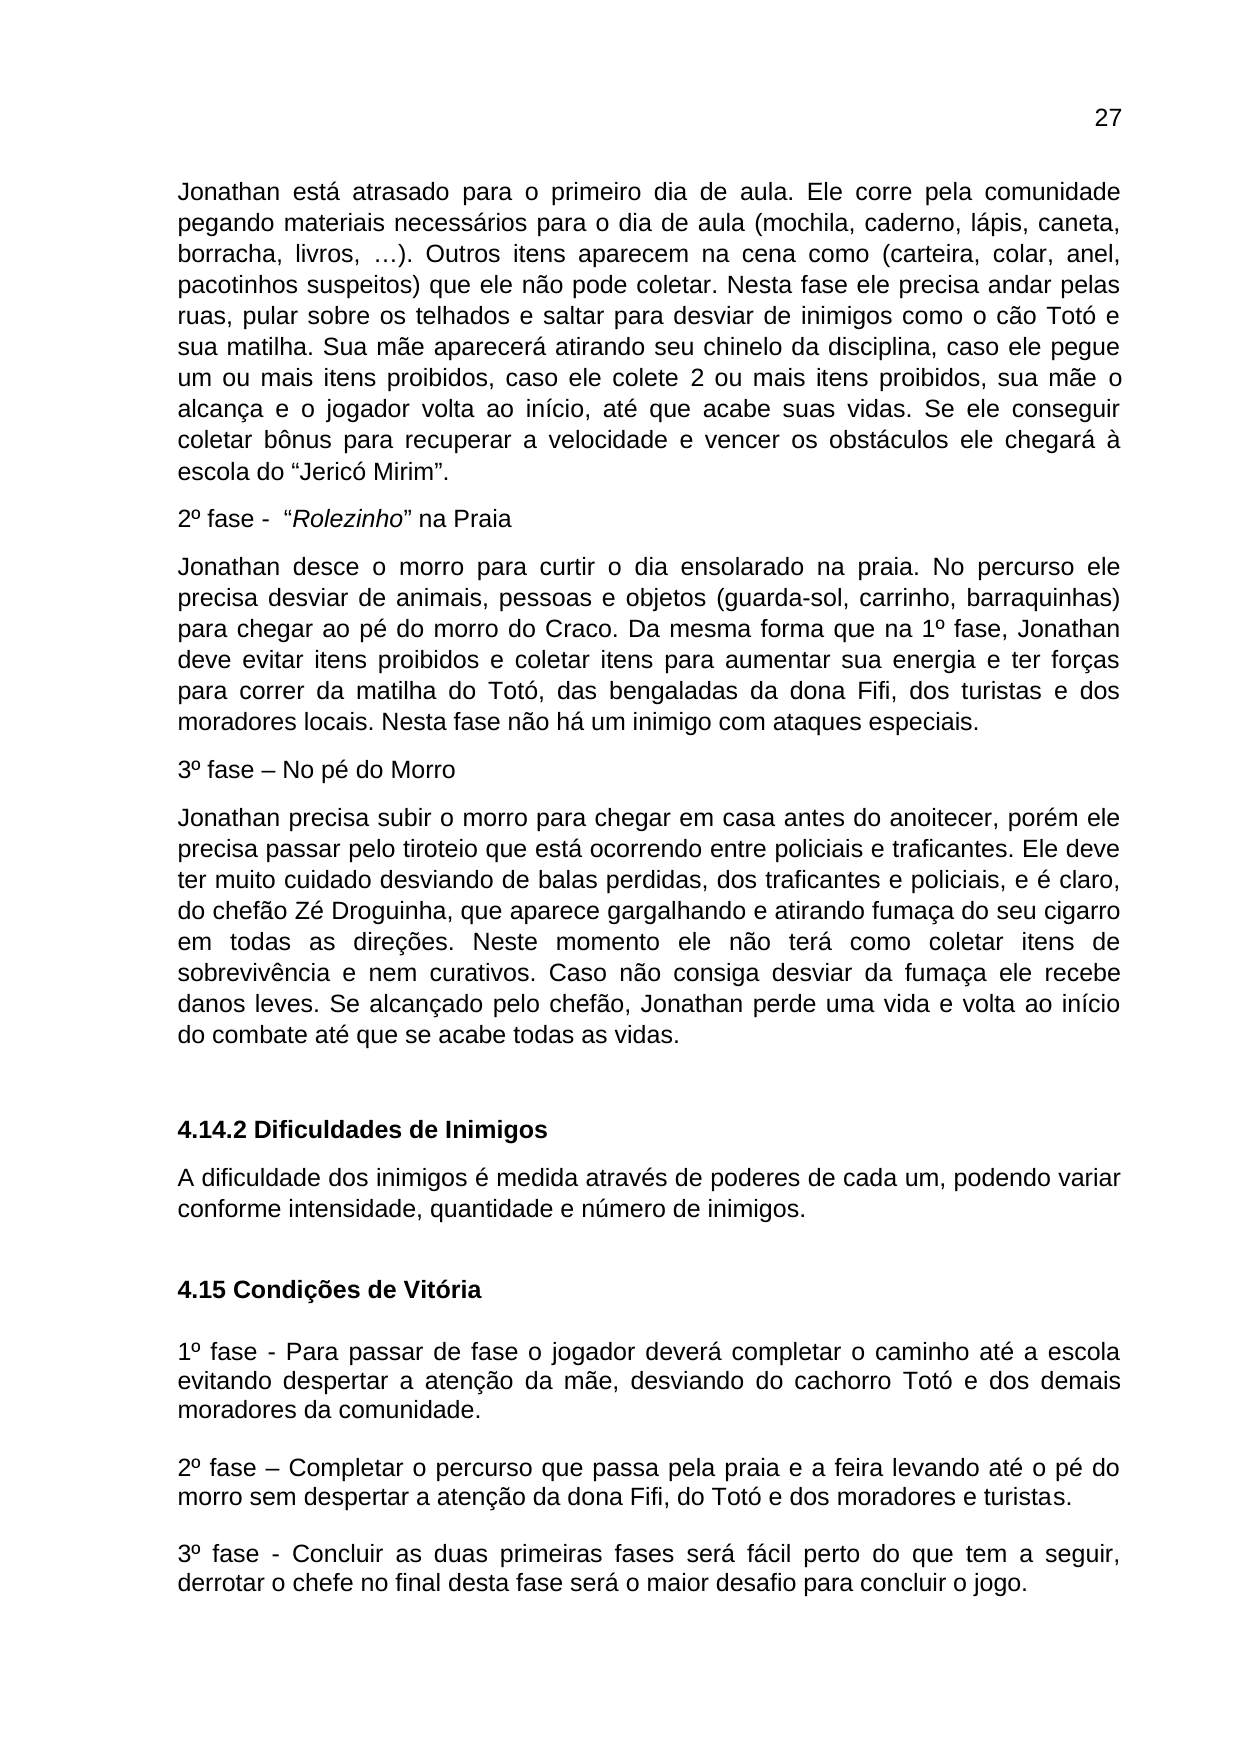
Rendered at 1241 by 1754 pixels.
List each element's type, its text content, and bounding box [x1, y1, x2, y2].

subtitle 4.15 Condições de Vitória [177, 1275, 1122, 1304]
text 3º fase – No pé do Morro [177, 755, 1122, 784]
text Jonathan desce o morro para curtir o dia ensolarado na praia. No percurso ele precisa desviar de animais, pessoas e objetos (guarda-sol, carrinho, barraquinhas) para chegar ao pé do morro do Craco. Da mesma forma que na 1º fase, Jonathan deve evitar itens proibidos e coletar itens para aumentar sua energia e ter forças para correr da matilha do Totó, das bengaladas da dona Fifi, dos turistas e dos moradores locais. Nesta fase não há um inimigo com ataques especiais. [177, 552, 1122, 736]
text 1º fase - Para passar de fase o jogador deverá completar o caminho até a escola evitando despertar a atenção da mãe, desviando do cachorro Totó e dos demais moradores da comunidade. [177, 1337, 1122, 1423]
text 4.14.2 Dificuldades de Inimigos [177, 1115, 1122, 1144]
text Jonathan precisa subir o morro para chegar em casa antes do anoitecer, porém ele precisa passar pelo tiroteio que está ocorrendo entre policiais e traficantes. Ele deve ter muito cuidado desviando de balas perdidas, dos traficantes e policiais, e é claro, do chefão Zé Droguinha, que aparece gargalhando e atirando fumaça do seu cigarro em todas as direções. Neste momento ele não terá como coletar itens de sobrevivência e nem curativos. Caso não consiga desviar da fumaça ele recebe danos leves. Se alcançado pelo chefão, Jonathan perde uma vida e volta ao início do combate até que se acabe todas as vidas. [177, 803, 1122, 1049]
text 2º fase - “Rolezinho” na Praia [177, 504, 1122, 533]
text 3º fase - Concluir as duas primeiras fases será fácil perto do que tem a seguir, derrotar o chefe no final desta fase será o maior desafio para concluir o jogo. [177, 1539, 1122, 1597]
text 2º fase – Completar o percurso que passa pela praia e a feira levando até o pé do morro sem despertar a atenção da dona Fifi, do Totó e dos moradores e turistas. [177, 1453, 1122, 1510]
text A dificuldade dos inimigos é medida através de poderes de cada um, podendo variar conforme intensidade, quantidade e número de inimigos. [177, 1163, 1122, 1223]
text Jonathan está atrasado para o primeiro dia de aula. Ele corre pela comunidade pegando materiais necessários para o dia de aula (mochila, caderno, lápis, caneta, borracha, livros, …). Outros itens aparecem na cena como (carteira, colar, anel, pacotinhos suspeitos) que ele não pode coletar. Nesta fase ele precisa andar pelas ruas, pular sobre os telhados e saltar para desviar de inimigos como o cão Totó e sua matilha. Sua mãe aparecerá atirando seu chinelo da disciplina, caso ele pegue um ou mais itens proibidos, caso ele colete 2 ou mais itens proibidos, sua mãe o alcança e o jogador volta ao início, até que acabe suas vidas. Se ele conseguir coletar bônus para recuperar a velocidade e vencer os obstáculos ele chegará à escola do “Jericó Mirim”. [177, 177, 1122, 485]
